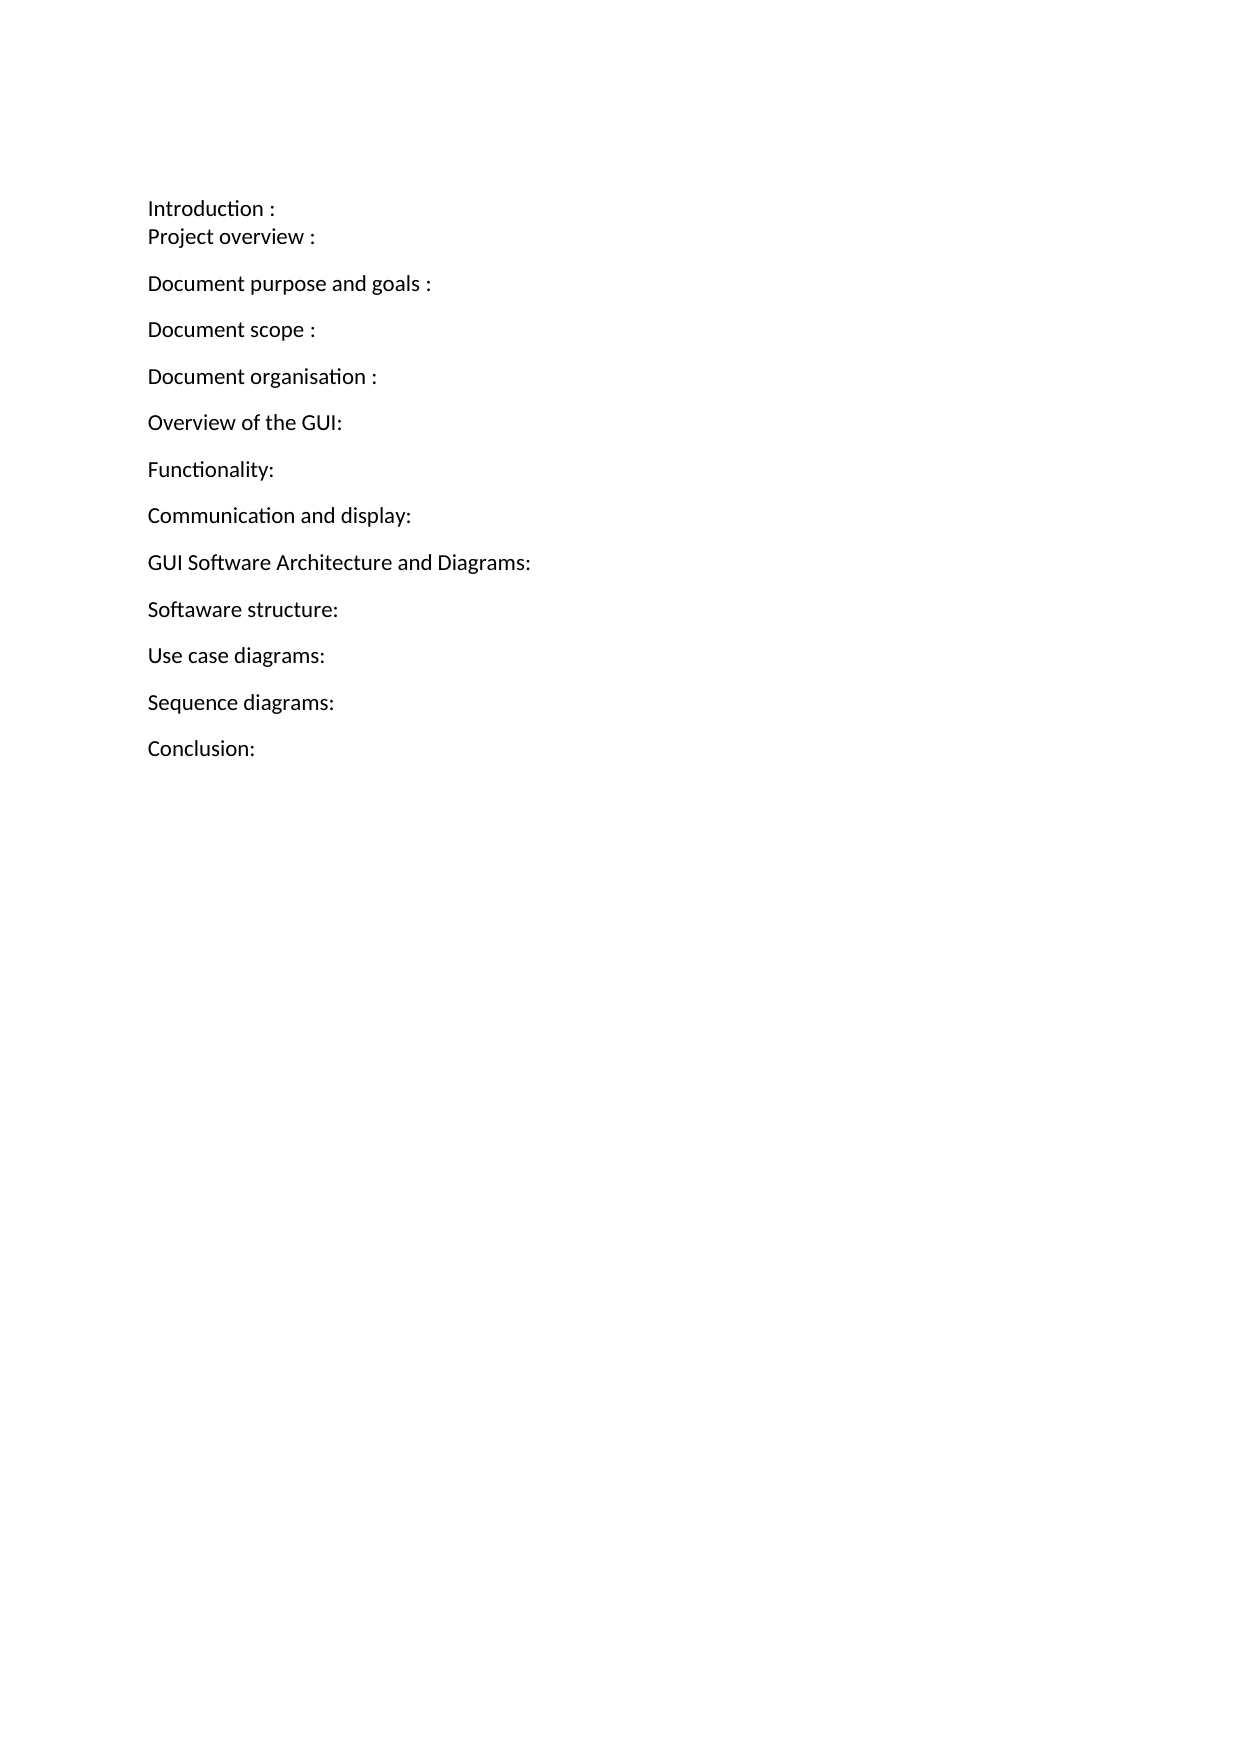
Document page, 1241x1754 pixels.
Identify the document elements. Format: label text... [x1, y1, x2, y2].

text Overview of the GUI: [148, 408, 1093, 436]
text Communication and display: [148, 502, 1093, 529]
text Functionality: [148, 455, 1093, 483]
text Sequence diagrams: [148, 688, 1093, 716]
text Document scope : [148, 315, 1093, 343]
text Document purpose and goals : [148, 269, 1093, 297]
text Introduction : [148, 194, 1093, 222]
text Use case diagrams: [148, 641, 1093, 669]
text GUI Software Architecture and Diagrams: [148, 548, 1093, 576]
text Softaware structure: [148, 595, 1093, 623]
text Document organisation : [148, 362, 1093, 390]
text Conclusion: [148, 734, 1093, 762]
text Project overview : [148, 222, 1093, 250]
